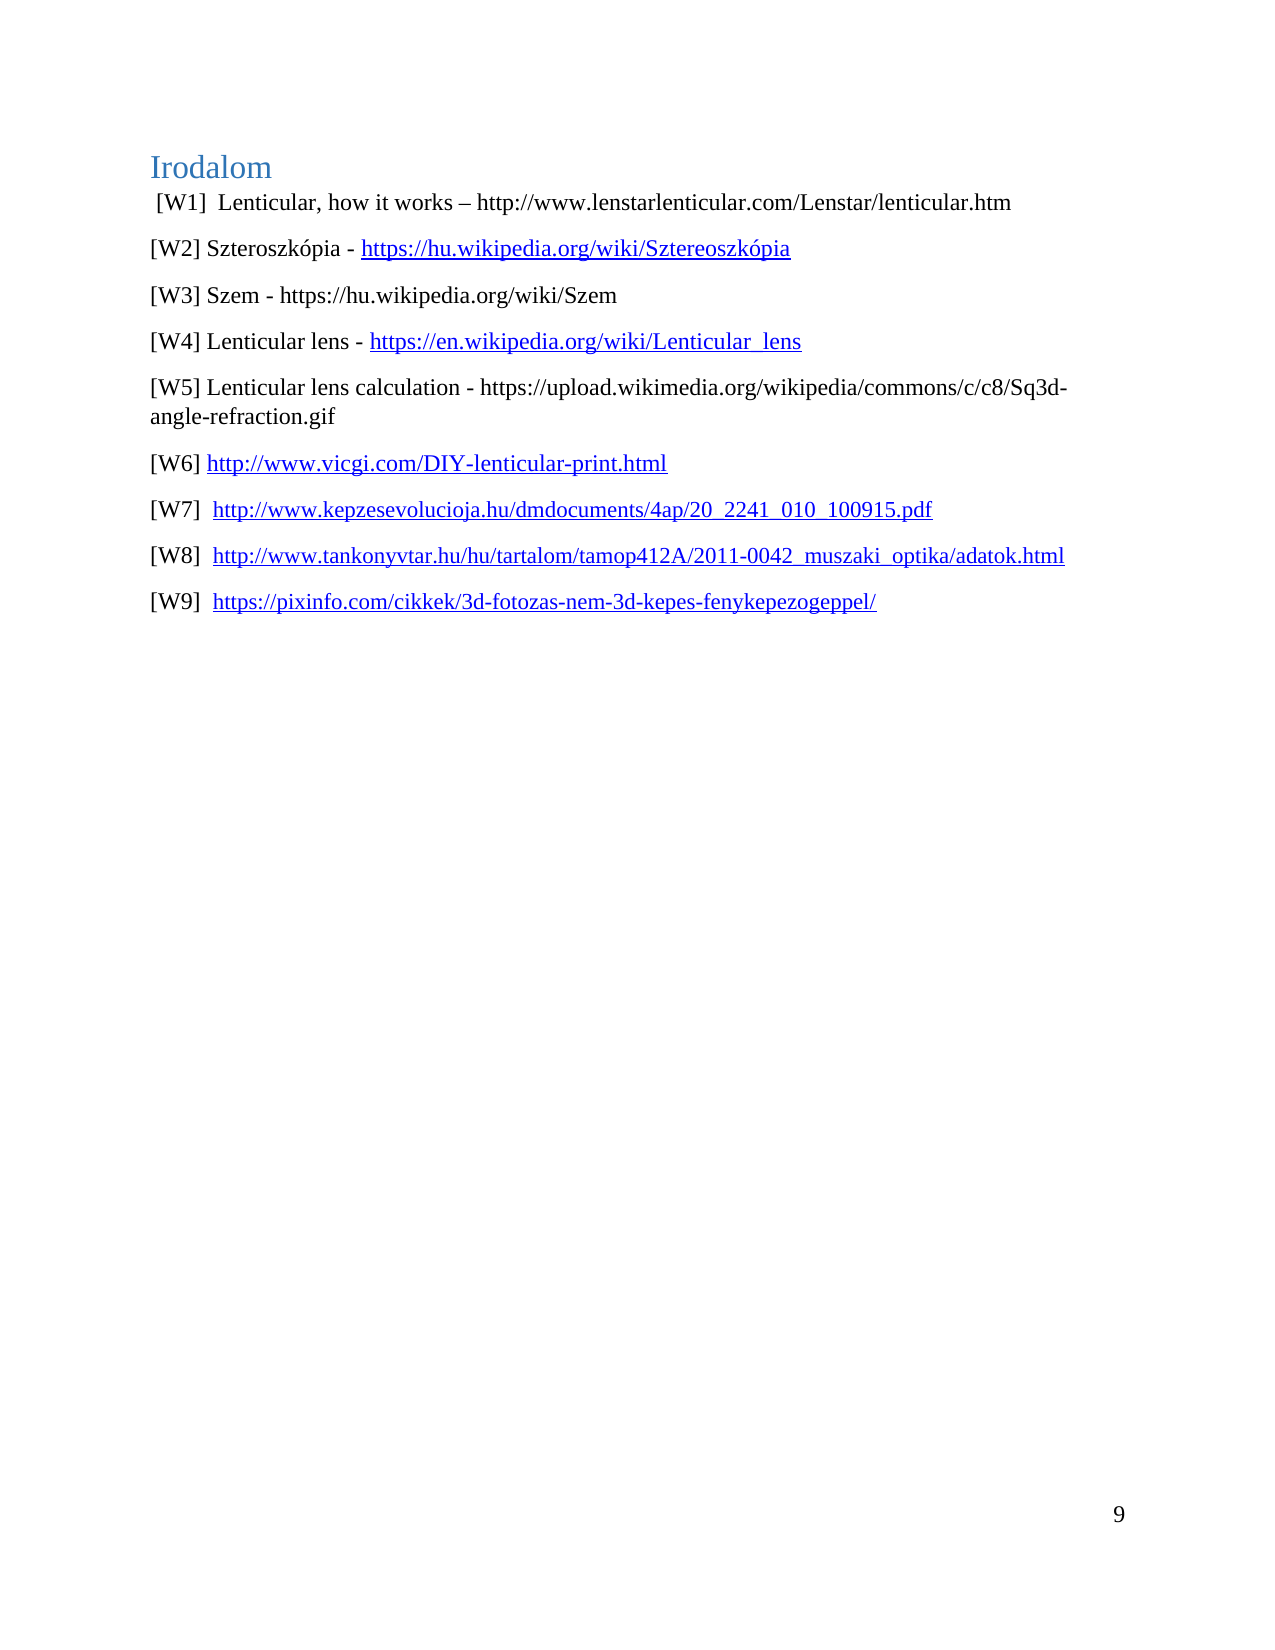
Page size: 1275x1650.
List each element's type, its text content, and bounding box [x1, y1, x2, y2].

text [W1] Lenticular, how it works – http://www.lenstarlenticular.com/Lenstar/lenticular.htm [150, 188, 1125, 216]
text [W8] http://www.tankonyvtar.hu/hu/tartalom/tamop412A/2011-0042_muszaki_optika/adatok.html [150, 541, 1125, 568]
text [W9] https://pixinfo.com/cikkek/3d-fotozas-nem-3d-kepes-fenykepezogeppel/ [150, 587, 1125, 614]
text [W3] Szem - https://hu.wikipedia.org/wiki/Szem [150, 281, 1125, 308]
text [W2] Szteroszkópia - https://hu.wikipedia.org/wiki/Sztereoszkópia [150, 234, 1125, 262]
text [W7] http://www.kepzesevolucioja.hu/dmdocuments/4ap/20_2241_010_100915.pdf [150, 495, 1125, 522]
text [W4] Lenticular lens - https://en.wikipedia.org/wiki/Lenticular_lens [150, 327, 1125, 354]
text [W5] Lenticular lens calculation - https://upload.wikimedia.org/wikipedia/commons/c/c8/Sq3d-angle-refraction.gif [150, 373, 1125, 430]
text [W6] http://www.vicgi.com/DIY-lenticular-print.html [150, 448, 1125, 476]
subtitle Irodalom [150, 147, 1125, 186]
